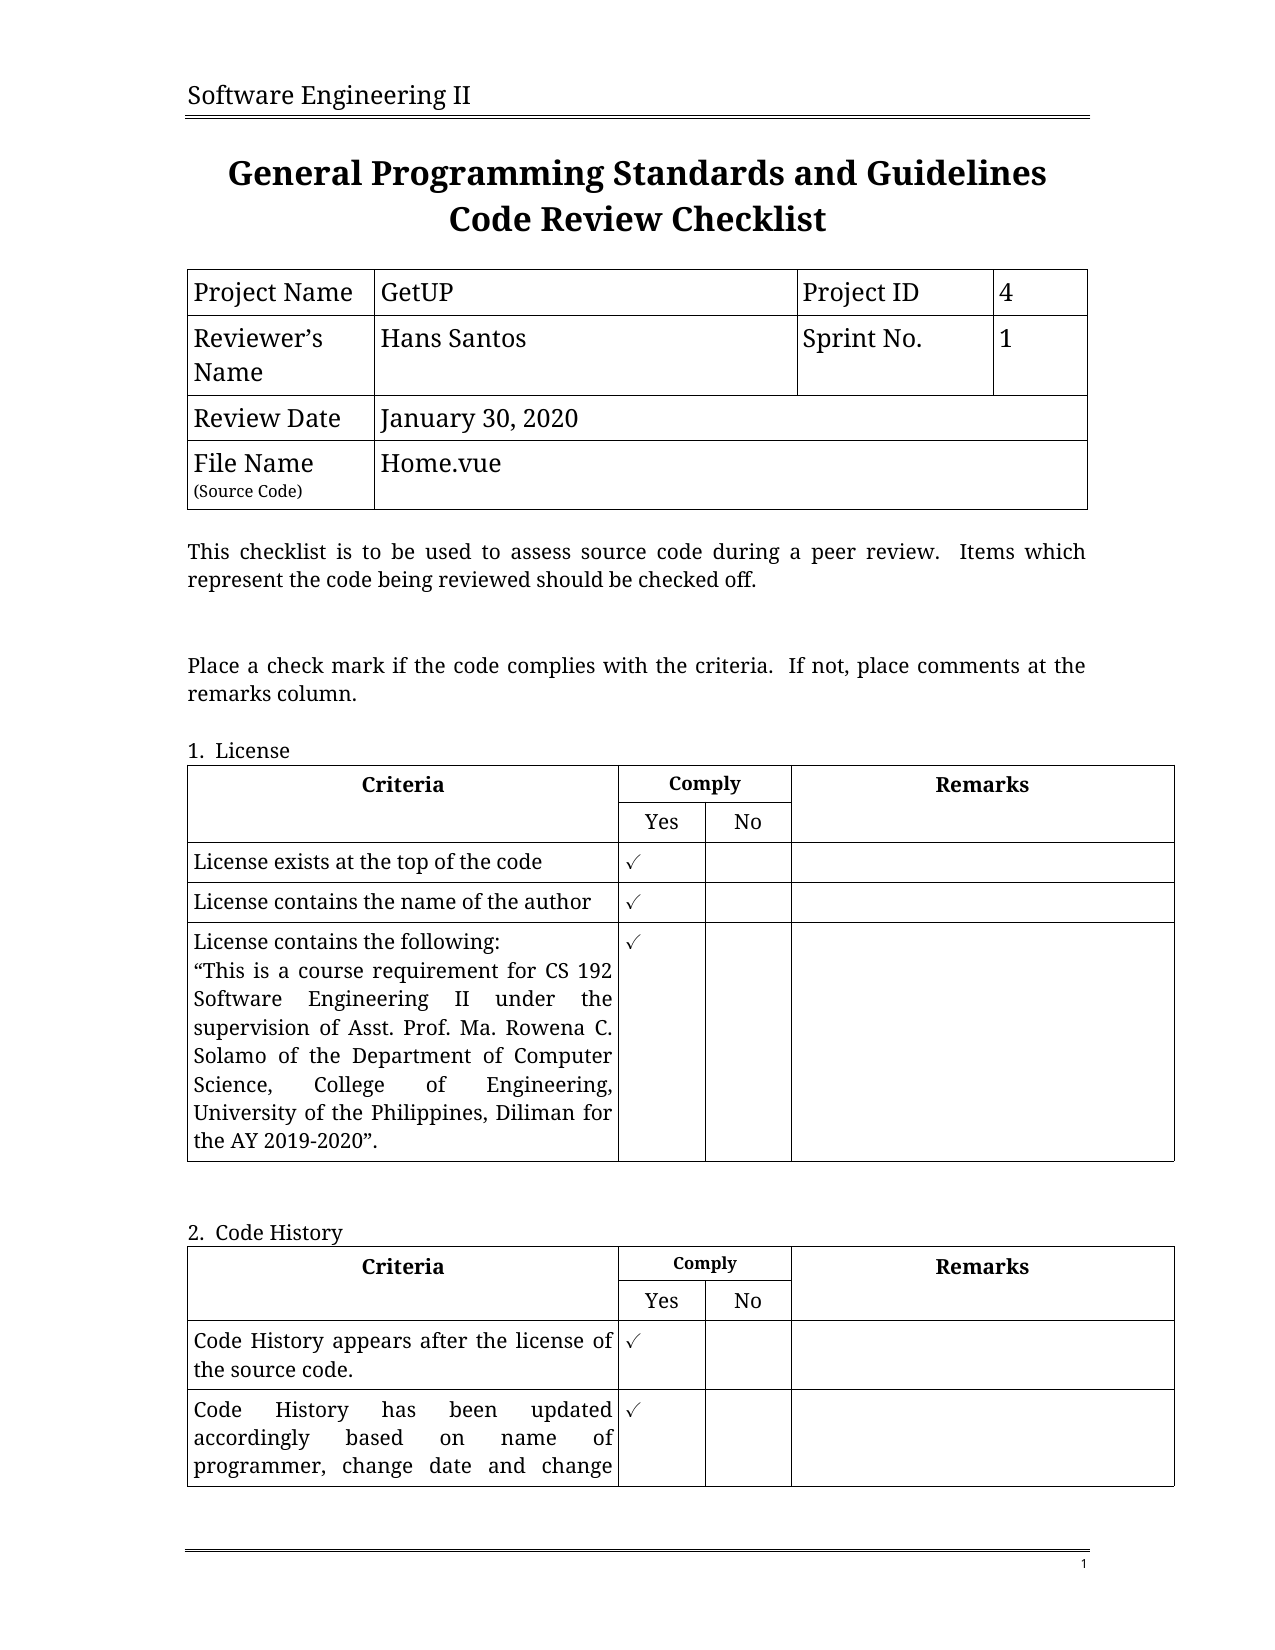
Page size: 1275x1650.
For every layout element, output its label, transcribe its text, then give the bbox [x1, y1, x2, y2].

table_cell January 30, 2020 [375, 396, 1087, 440]
table_header GetUP [375, 270, 797, 315]
table_cell [706, 1390, 791, 1486]
table_header 4 [994, 270, 1087, 315]
table_cell [706, 843, 791, 882]
table_cell No [706, 1281, 791, 1320]
text 2. Code History [187, 1218, 1087, 1246]
table_cell Reviewer’s Name [188, 316, 374, 394]
table_cell ✓ [619, 1390, 705, 1486]
table_cell ✓ [619, 1321, 705, 1389]
table_cell [792, 1321, 1174, 1389]
table_cell Sprint No. [798, 316, 993, 394]
text General Programming Standards and Guidelines Code Review Checklist [187, 150, 1087, 241]
table_cell [706, 1321, 791, 1389]
table_header Comply [619, 766, 791, 802]
table_header Project Name [188, 270, 374, 315]
text This checklist is to be used to assess source code during a peer review. Items which represent the code being reviewed should be checked off. [187, 537, 1087, 594]
table_cell Code History has been updated accordingly based on name of programmer, change date and change [188, 1390, 618, 1486]
table_cell ✓ [619, 883, 705, 922]
table_cell ✓ [619, 843, 705, 882]
table_header Criteria [188, 1247, 618, 1320]
table_cell Home.vue [375, 441, 1087, 508]
table_cell Yes [619, 1281, 705, 1320]
table_cell [792, 1390, 1174, 1486]
table_cell [792, 843, 1174, 882]
table_cell No [706, 803, 791, 842]
table_header Project ID [798, 270, 993, 315]
table_header Comply [619, 1247, 791, 1280]
table_cell License contains the name of the author [188, 883, 618, 922]
table_cell Yes [619, 803, 705, 842]
table_cell [792, 883, 1174, 922]
table_header Remarks [792, 766, 1174, 842]
table_cell License exists at the top of the code [188, 843, 618, 882]
text 1. License [187, 736, 1087, 764]
table_cell Code History appears after the license of the source code. [188, 1321, 618, 1389]
table_cell Hans Santos [375, 316, 797, 394]
table_cell License contains the following: “This is a course requirement for CS 192 Software Engineering II under the supervision of Asst. Prof. Ma. Rowena C. Solamo of the Department of Computer Science, College of Engineering, University of the Philippines, Diliman for the AY 2019-2020”. [188, 923, 618, 1161]
table_cell 1 [994, 316, 1087, 394]
table_cell [706, 883, 791, 922]
table_header Criteria [188, 766, 618, 842]
table_cell [706, 923, 791, 1161]
table_cell File Name (Source Code) [188, 441, 374, 508]
text Place a check mark if the code complies with the criteria. If not, place comments at the remarks column. [187, 651, 1087, 708]
table_header Remarks [792, 1247, 1174, 1320]
table_cell [792, 923, 1174, 1161]
table_cell ✓ [619, 923, 705, 1161]
table_cell Review Date [188, 396, 374, 440]
